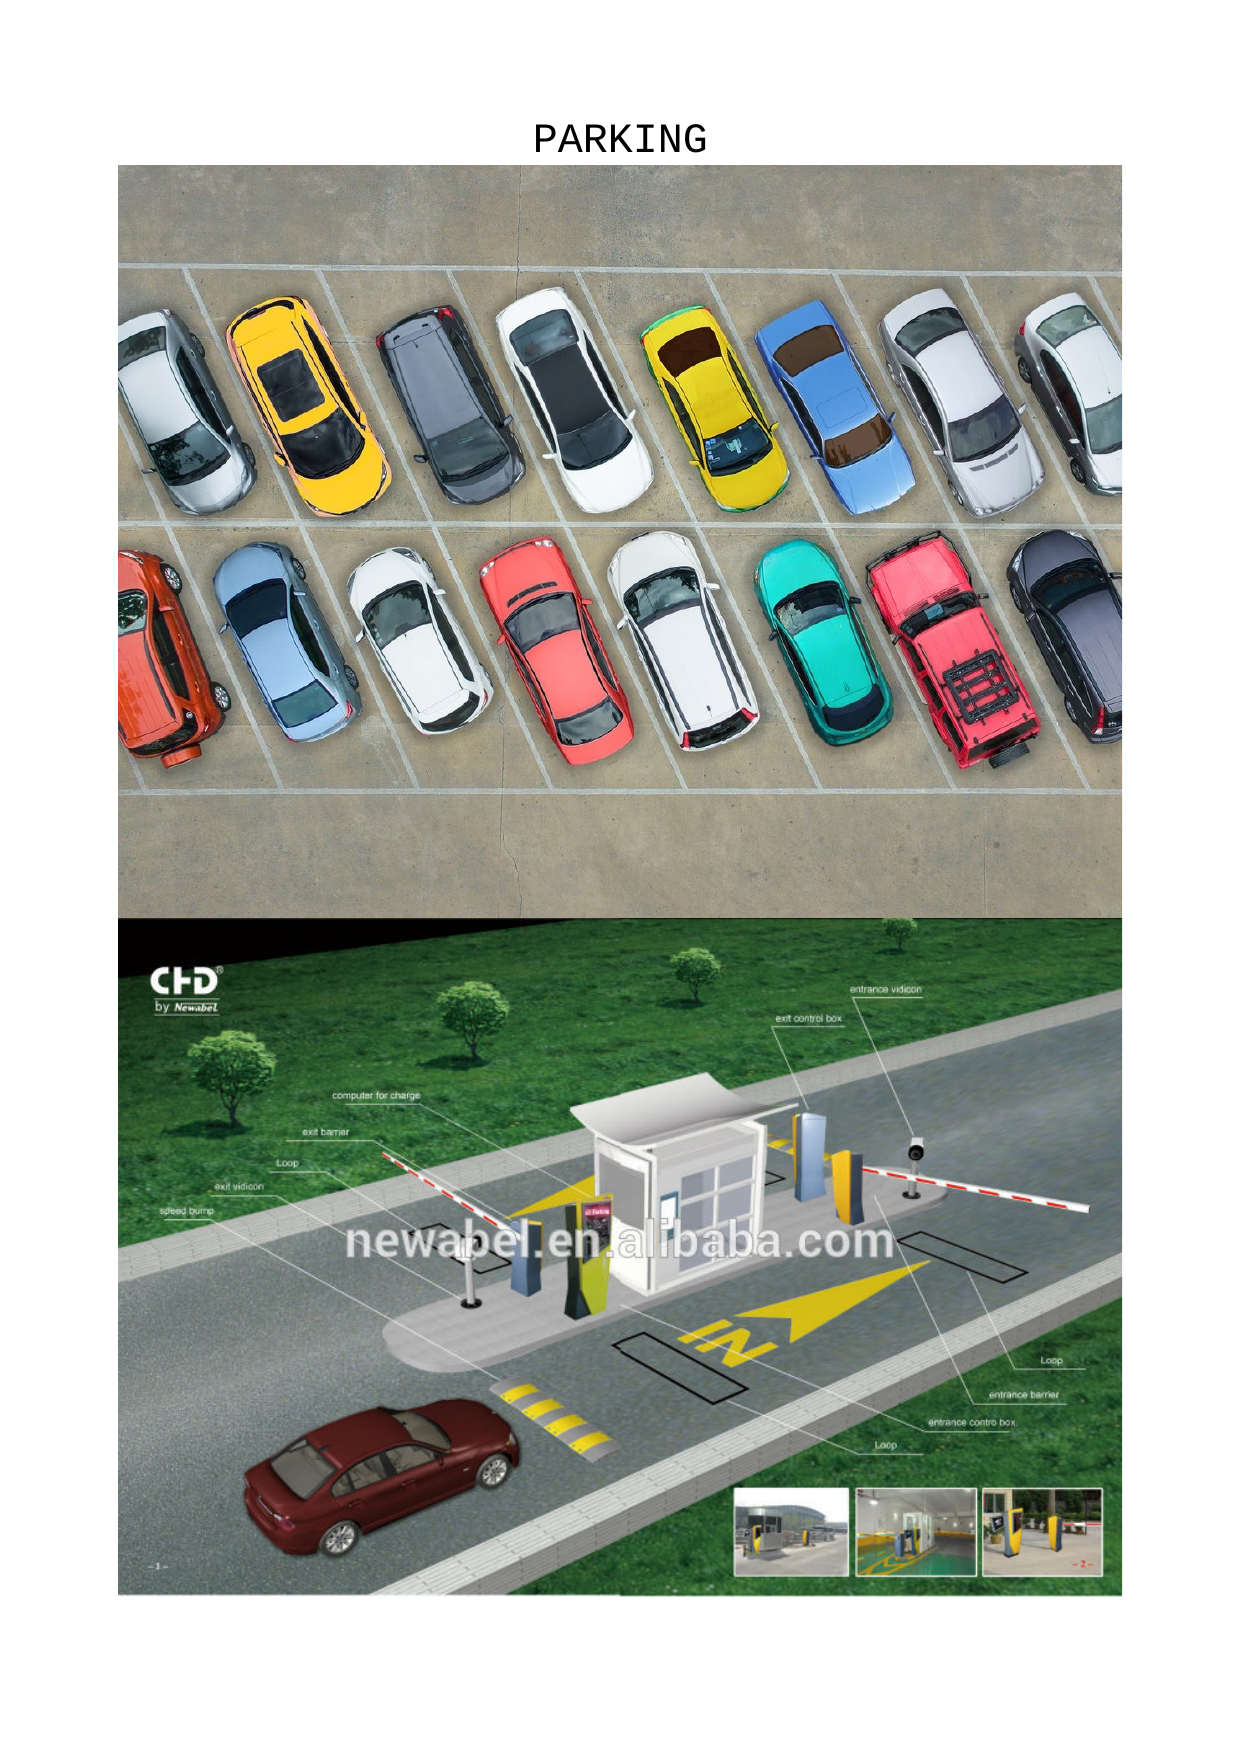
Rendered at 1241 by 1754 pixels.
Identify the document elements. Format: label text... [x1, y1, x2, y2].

text PARKING [118, 118, 1122, 165]
picture [118, 165, 1123, 1597]
